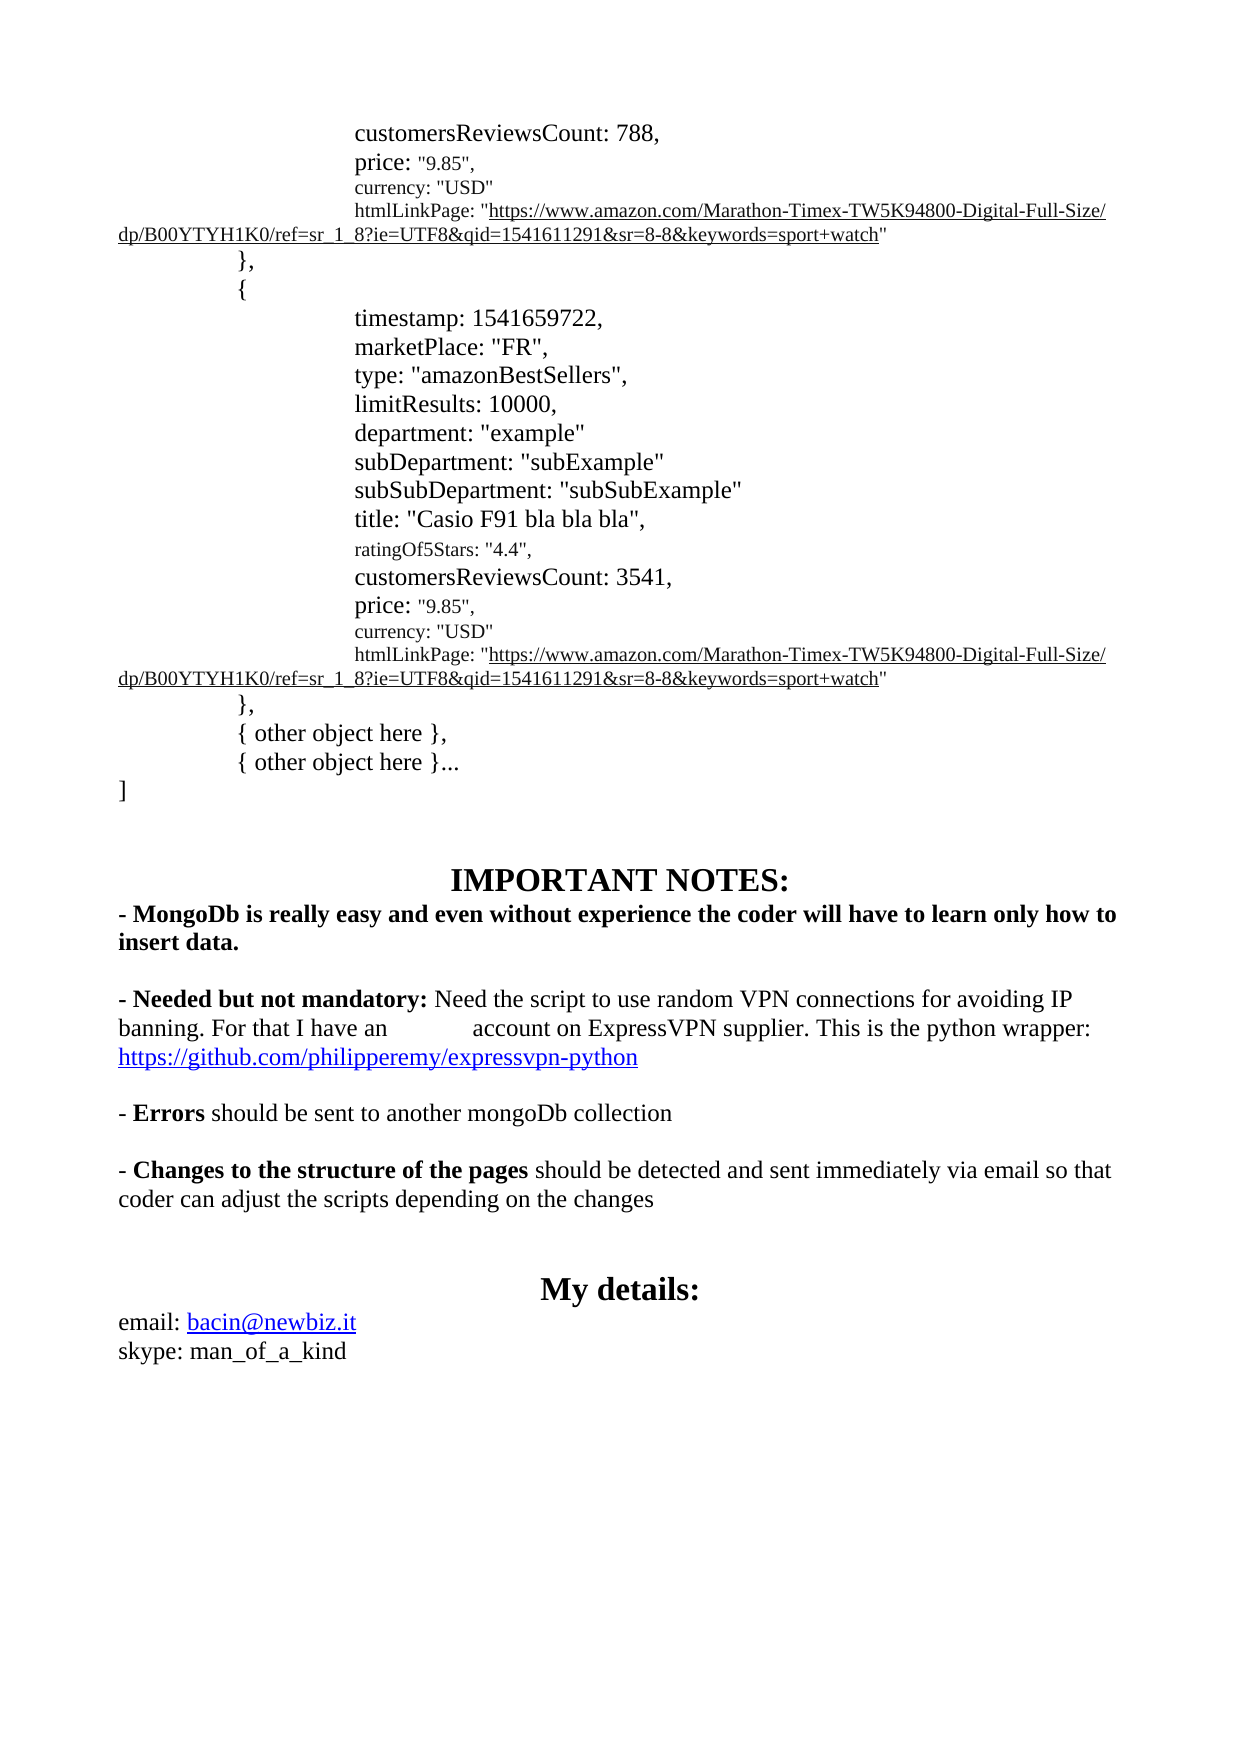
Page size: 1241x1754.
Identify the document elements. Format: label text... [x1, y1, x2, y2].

text ratingOf5Stars: "4.4", [118, 533, 1122, 562]
text My details: [118, 1269, 1122, 1307]
text email: bacin@newbiz.it [118, 1307, 1122, 1336]
text marketPlace: "FR", [118, 332, 1122, 361]
text subDepartment: "subExample" [118, 447, 1122, 476]
text { other object here }, [118, 718, 1122, 747]
text currency: "USD" [118, 619, 1122, 643]
text - Needed but not mandatory: Need the script to use random VPN connections for avoiding IP banning. For that I have an account on ExpressVPN supplier. This is the python wrapper: https://github.com/philipperemy/expressvpn-python [118, 984, 1122, 1071]
text }, [118, 246, 1122, 274]
text htmlLinkPage: "https://www.amazon.com/Marathon-Timex-TW5K94800-Digital-Full-Size/dp/B00YTYH1K0/ref=sr_1_8?ie=UTF8HYPERLINK "https://www.amazon.com/Marathon-Timex-TW5K94800-Digital-Full-Size/dp/B00YTYH1K0/ref=sr_1_8?ie=UTF8&qid=1541611291&sr=8-8&keywords=sport+watch"&HYPERLINK "https://www.amazon.com/Marathon-Timex-TW5K94800-Digital-Full-Size/dp/B00YTYH1K0/ref=sr_1_8?ie=UTF8&qid=1541611291&sr=8-8&keywords=sport+watch"qid=1541611291HYPERLINK "https://www.amazon.com/Marathon-Timex-TW5K94800-Digital-Full-Size/dp/B00YTYH1K0/ref=sr_1_8?ie=UTF8&qid=1541611291&sr=8-8&keywords=sport+watch"&HYPERLINK "https://www.amazon.com/Marathon-Timex-TW5K94800-Digital-Full-Size/dp/B00YTYH1K0/ref=sr_1_8?ie=UTF8&qid=1541611291&sr=8-8&keywords=sport+watch"sr=8-8HYPERLINK "https://www.amazon.com/Marathon-Timex-TW5K94800-Digital-Full-Size/dp/B00YTYH1K0/ref=sr_1_8?ie=UTF8&qid=1541611291&sr=8-8&keywords=sport+watch"&HYPERLINK "https://www.amazon.com/Marathon-Timex-TW5K94800-Digital-Full-Size/dp/B00YTYH1K0/ref=sr_1_8?ie=UTF8&qid=1541611291&sr=8-8&keywords=sport+watch"keywords=sport+watch" [118, 199, 1122, 246]
text subSubDepartment: "subSubExample" [118, 476, 1122, 504]
text ] [118, 776, 1122, 804]
text - MongoDb is really easy and even without experience the coder will have to learn only how to insert data. [118, 899, 1122, 956]
text }, [118, 689, 1122, 718]
text customersReviewsCount: 788, [118, 118, 1122, 147]
text department: "example" [118, 418, 1122, 447]
text IMPORTANT NOTES: [118, 860, 1122, 899]
text limitResults: 10000, [118, 389, 1122, 418]
text - Changes to the structure of the pages should be detected and sent immediately via email so that coder can adjust the scripts depending on the changes [118, 1155, 1122, 1213]
text customersReviewsCount: 3541, [118, 562, 1122, 591]
text timestamp: 1541659722, [118, 303, 1122, 332]
text htmlLinkPage: "https://www.amazon.com/Marathon-Timex-TW5K94800-Digital-Full-Size/dp/B00YTYH1K0/ref=sr_1_8?ie=UTF8HYPERLINK "https://www.amazon.com/Marathon-Timex-TW5K94800-Digital-Full-Size/dp/B00YTYH1K0/ref=sr_1_8?ie=UTF8&qid=1541611291&sr=8-8&keywords=sport+watch"&HYPERLINK "https://www.amazon.com/Marathon-Timex-TW5K94800-Digital-Full-Size/dp/B00YTYH1K0/ref=sr_1_8?ie=UTF8&qid=1541611291&sr=8-8&keywords=sport+watch"qid=1541611291HYPERLINK "https://www.amazon.com/Marathon-Timex-TW5K94800-Digital-Full-Size/dp/B00YTYH1K0/ref=sr_1_8?ie=UTF8&qid=1541611291&sr=8-8&keywords=sport+watch"&HYPERLINK "https://www.amazon.com/Marathon-Timex-TW5K94800-Digital-Full-Size/dp/B00YTYH1K0/ref=sr_1_8?ie=UTF8&qid=1541611291&sr=8-8&keywords=sport+watch"sr=8-8HYPERLINK "https://www.amazon.com/Marathon-Timex-TW5K94800-Digital-Full-Size/dp/B00YTYH1K0/ref=sr_1_8?ie=UTF8&qid=1541611291&sr=8-8&keywords=sport+watch"&HYPERLINK "https://www.amazon.com/Marathon-Timex-TW5K94800-Digital-Full-Size/dp/B00YTYH1K0/ref=sr_1_8?ie=UTF8&qid=1541611291&sr=8-8&keywords=sport+watch"keywords=sport+watch" [118, 643, 1122, 689]
text title: "Casio F91 bla bla bla", [118, 504, 1122, 533]
text price: "9.85", [118, 147, 1122, 176]
text skype: man_of_a_kind [118, 1336, 1122, 1365]
text type: "amazonBestSellers", [118, 361, 1122, 389]
text - Errors should be sent to another mongoDb collection [118, 1098, 1122, 1127]
text { [118, 274, 1122, 303]
text currency: "USD" [118, 176, 1122, 199]
text price: "9.85", [118, 591, 1122, 619]
text { other object here }... [118, 747, 1122, 776]
